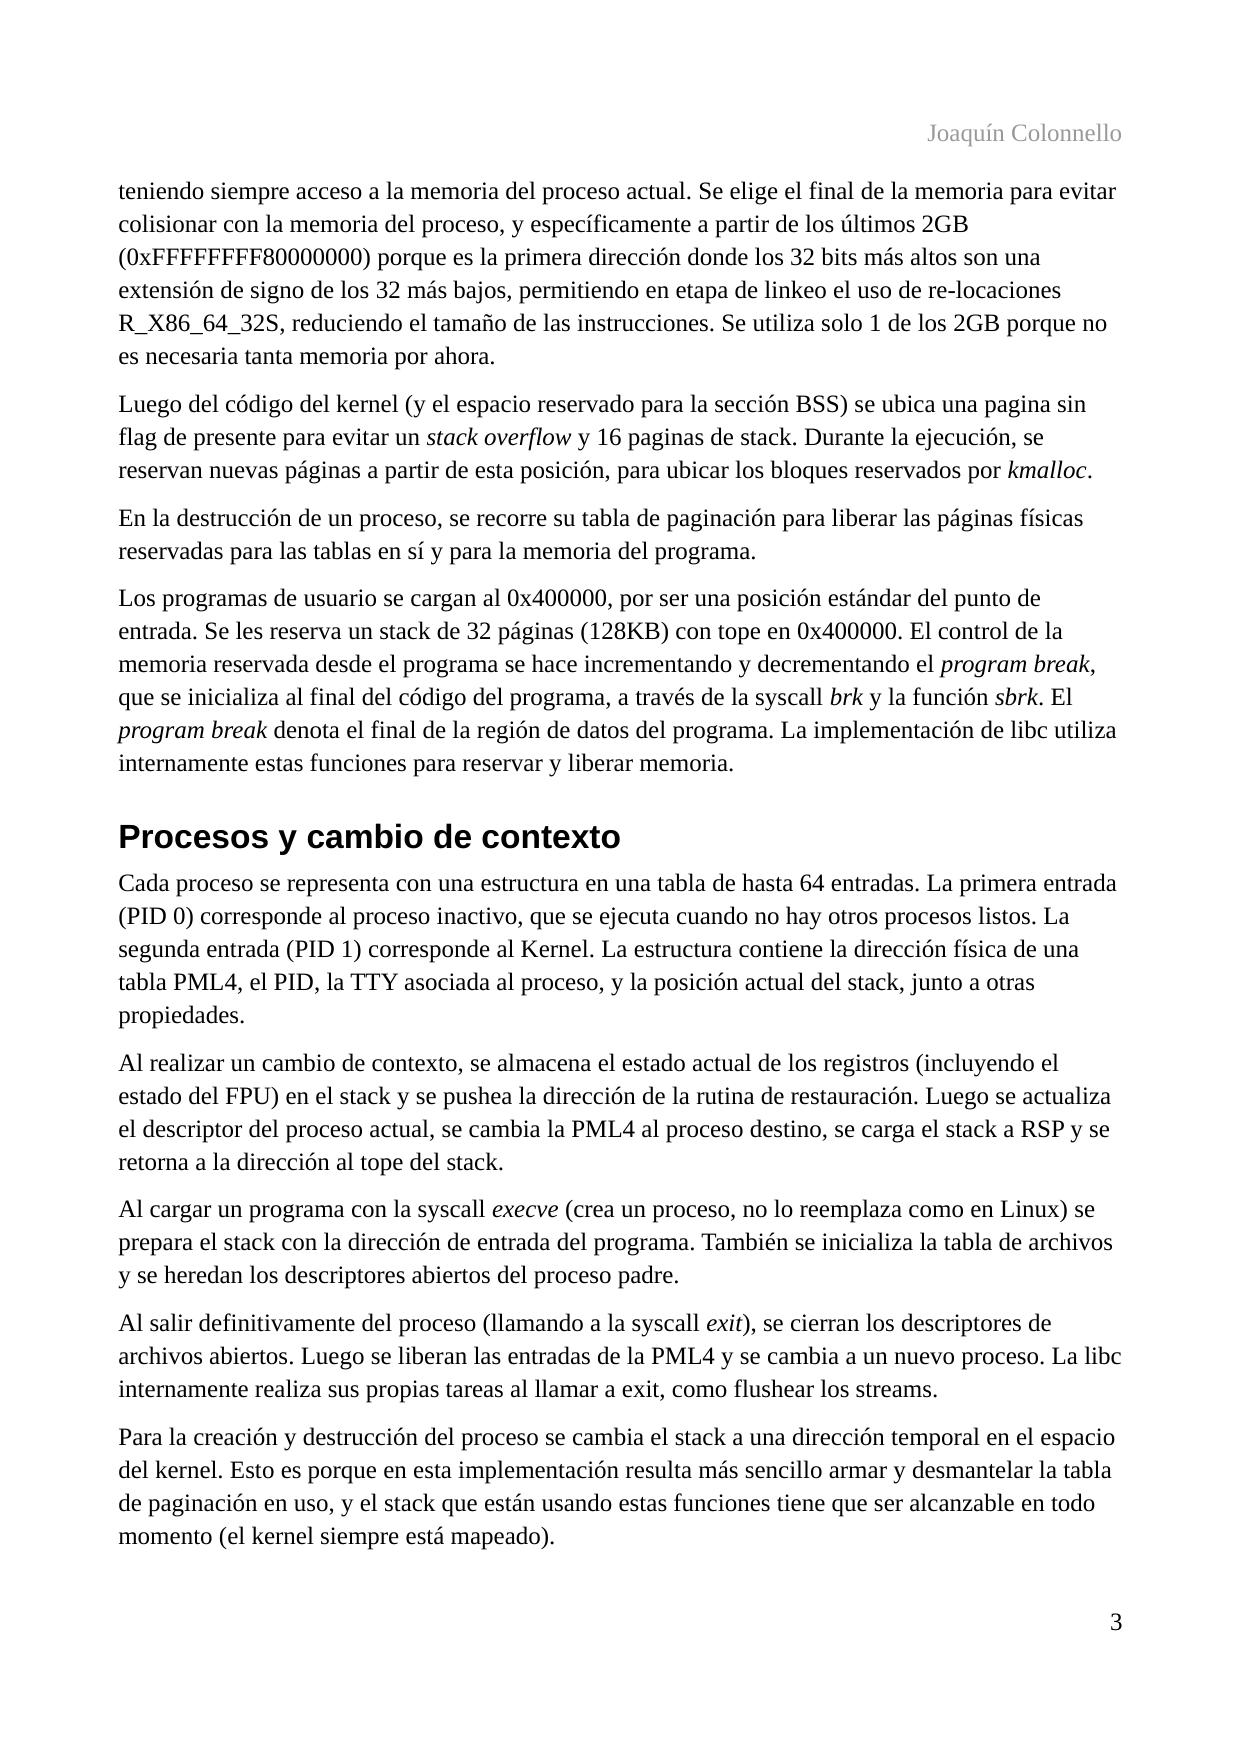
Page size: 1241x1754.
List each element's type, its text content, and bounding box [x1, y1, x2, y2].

subtitle Procesos y cambio de contexto [118, 817, 1122, 856]
text En la destrucción de un proceso, se recorre su tabla de paginación para liberar las páginas físicas reservadas para las tablas en sí y para la memoria del programa. [118, 503, 1122, 564]
text Para la creación y destrucción del proceso se cambia el stack a una dirección temporal en el espacio del kernel. Esto es porque en esta implementación resulta más sencillo armar y desmantelar la tabla de paginación en uso, y el stack que están usando estas funciones tiene que ser alcanzable en todo momento (el kernel siempre está mapeado). [118, 1422, 1122, 1549]
text teniendo siempre acceso a la memoria del proceso actual. Se elige el final de la memoria para evitar colisionar con la memoria del proceso, y específicamente a partir de los últimos 2GB (0xFFFFFFFF80000000) porque es la primera dirección donde los 32 bits más altos son una extensión de signo de los 32 más bajos, permitiendo en etapa de linkeo el uso de re-locaciones R_X86_64_32S, reduciendo el tamaño de las instrucciones. Se utiliza solo 1 de los 2GB porque no es necesaria tanta memoria por ahora. [118, 176, 1122, 370]
text Al realizar un cambio de contexto, se almacena el estado actual de los registros (incluyendo el estado del FPU) en el stack y se pushea la dirección de la rutina de restauración. Luego se actualiza el descriptor del proceso actual, se cambia la PML4 al proceso destino, se carga el stack a RSP y se retorna a la dirección al tope del stack. [118, 1048, 1122, 1176]
text Luego del código del kernel (y el espacio reservado para la sección BSS) se ubica una pagina sin flag de presente para evitar un stack overflow y 16 paginas de stack. Durante la ejecución, se reservan nuevas páginas a partir de esta posición, para ubicar los bloques reservados por kmalloc. [118, 389, 1122, 484]
text Al salir definitivamente del proceso (llamando a la syscall exit), se cierran los descriptores de archivos abiertos. Luego se liberan las entradas de la PML4 y se cambia a un nuevo proceso. La libc internamente realiza sus propias tareas al llamar a exit, como flushear los streams. [118, 1308, 1122, 1403]
text Al cargar un programa con la syscall execve (crea un proceso, no lo reemplaza como en Linux) se prepara el stack con la dirección de entrada del programa. También se inicializa la tabla de archivos y se heredan los descriptores abiertos del proceso padre. [118, 1194, 1122, 1289]
text Cada proceso se representa con una estructura en una tabla de hasta 64 entradas. La primera entrada (PID 0) corresponde al proceso inactivo, que se ejecuta cuando no hay otros procesos listos. La segunda entrada (PID 1) corresponde al Kernel. La estructura contiene la dirección física de una tabla PML4, el PID, la TTY asociada al proceso, y la posición actual del stack, junto a otras propiedades. [118, 868, 1122, 1029]
text Los programas de usuario se cargan al 0x400000, por ser una posición estándar del punto de entrada. Se les reserva un stack de 32 páginas (128KB) con tope en 0x400000. El control de la memoria reservada desde el programa se hace incrementando y decrementando el program break, que se inicializa al final del código del programa, a través de la syscall brk y la función sbrk. El program break denota el final de la región de datos del programa. La implementación de libc utiliza internamente estas funciones para reservar y liberar memoria. [118, 583, 1122, 777]
